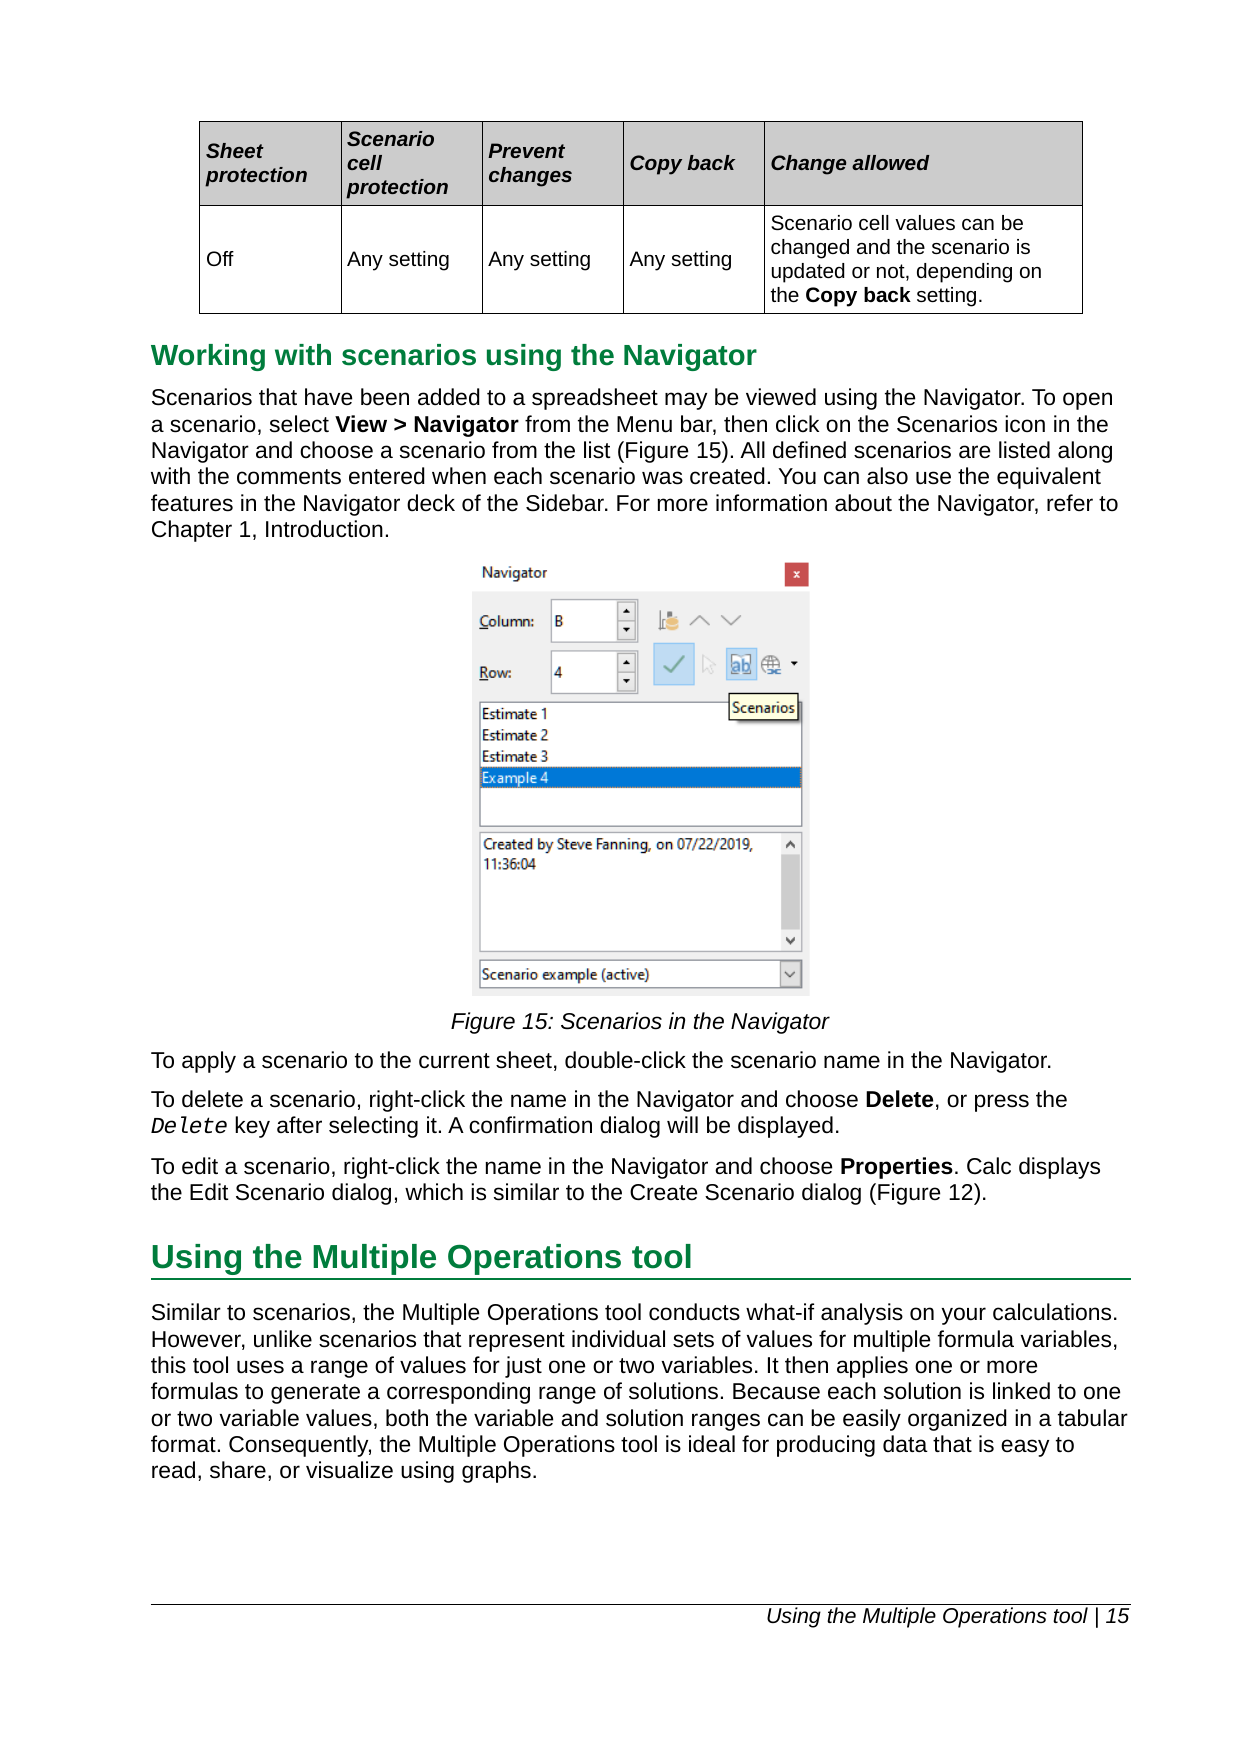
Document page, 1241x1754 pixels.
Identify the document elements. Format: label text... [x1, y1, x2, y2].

text Figure 15: Scenarios in the Navigator [450, 1008, 831, 1034]
table_cell Scenario cell values can be changed and the scenario is updated or not, depending on the Copy back setting. [765, 206, 1082, 313]
table_header Scenario cell protection [342, 122, 482, 205]
table_header Sheet protection [200, 122, 341, 205]
text To edit a scenario, right-click the name in the Navigator and choose Properties. Calc displays the Edit Scenario dialog, which is similar to the Create Scenario dialog (Figure 12). [151, 1153, 1131, 1206]
table_header Copy back [624, 122, 764, 205]
text To apply a scenario to the current sheet, double-click the scenario name in the Navigator. [151, 1047, 1131, 1073]
picture [472, 554, 810, 996]
text To delete a scenario, right-click the name in the Navigator and choose Delete, or press the Delete key after selecting it. A confirmation dialog will be displayed. [151, 1086, 1131, 1141]
subtitle Using the Multiple Operations tool [151, 1237, 1131, 1278]
text Scenarios that have been added to a spreadsheet may be viewed using the Navigator. To open a scenario, select View > Navigator from the Menu bar, then click on the Scenarios icon in the Navigator and choose a scenario from the list (Figure 15). All defined scenarios are listed along with the comments entered when each scenario was created. You can also use the equivalent features in the Navigator deck of the Sidebar. For more information about the Navigator, refer to Chapter 1, Introduction. [151, 384, 1131, 542]
table_cell Any setting [624, 206, 764, 313]
table_header Change allowed [765, 122, 1082, 205]
table_cell Any setting [483, 206, 623, 313]
subtitle Working with scenarios using the Navigator [151, 338, 1131, 372]
table_cell Any setting [342, 206, 482, 313]
table_header Prevent changes [483, 122, 623, 205]
table_cell Off [200, 206, 341, 313]
text Similar to scenarios, the Multiple Operations tool conducts what-if analysis on your calculations. However, unlike scenarios that represent individual sets of values for multiple formula variables, this tool uses a range of values for just one or two variables. It then applies one or more formulas to generate a corresponding range of solutions. Because each solution is linked to one or two variable values, both the variable and solution ranges can be easily organized in a tabular format. Consequently, the Multiple Operations tool is ideal for producing data that is easy to read, share, or visualize using graphs. [151, 1299, 1131, 1484]
